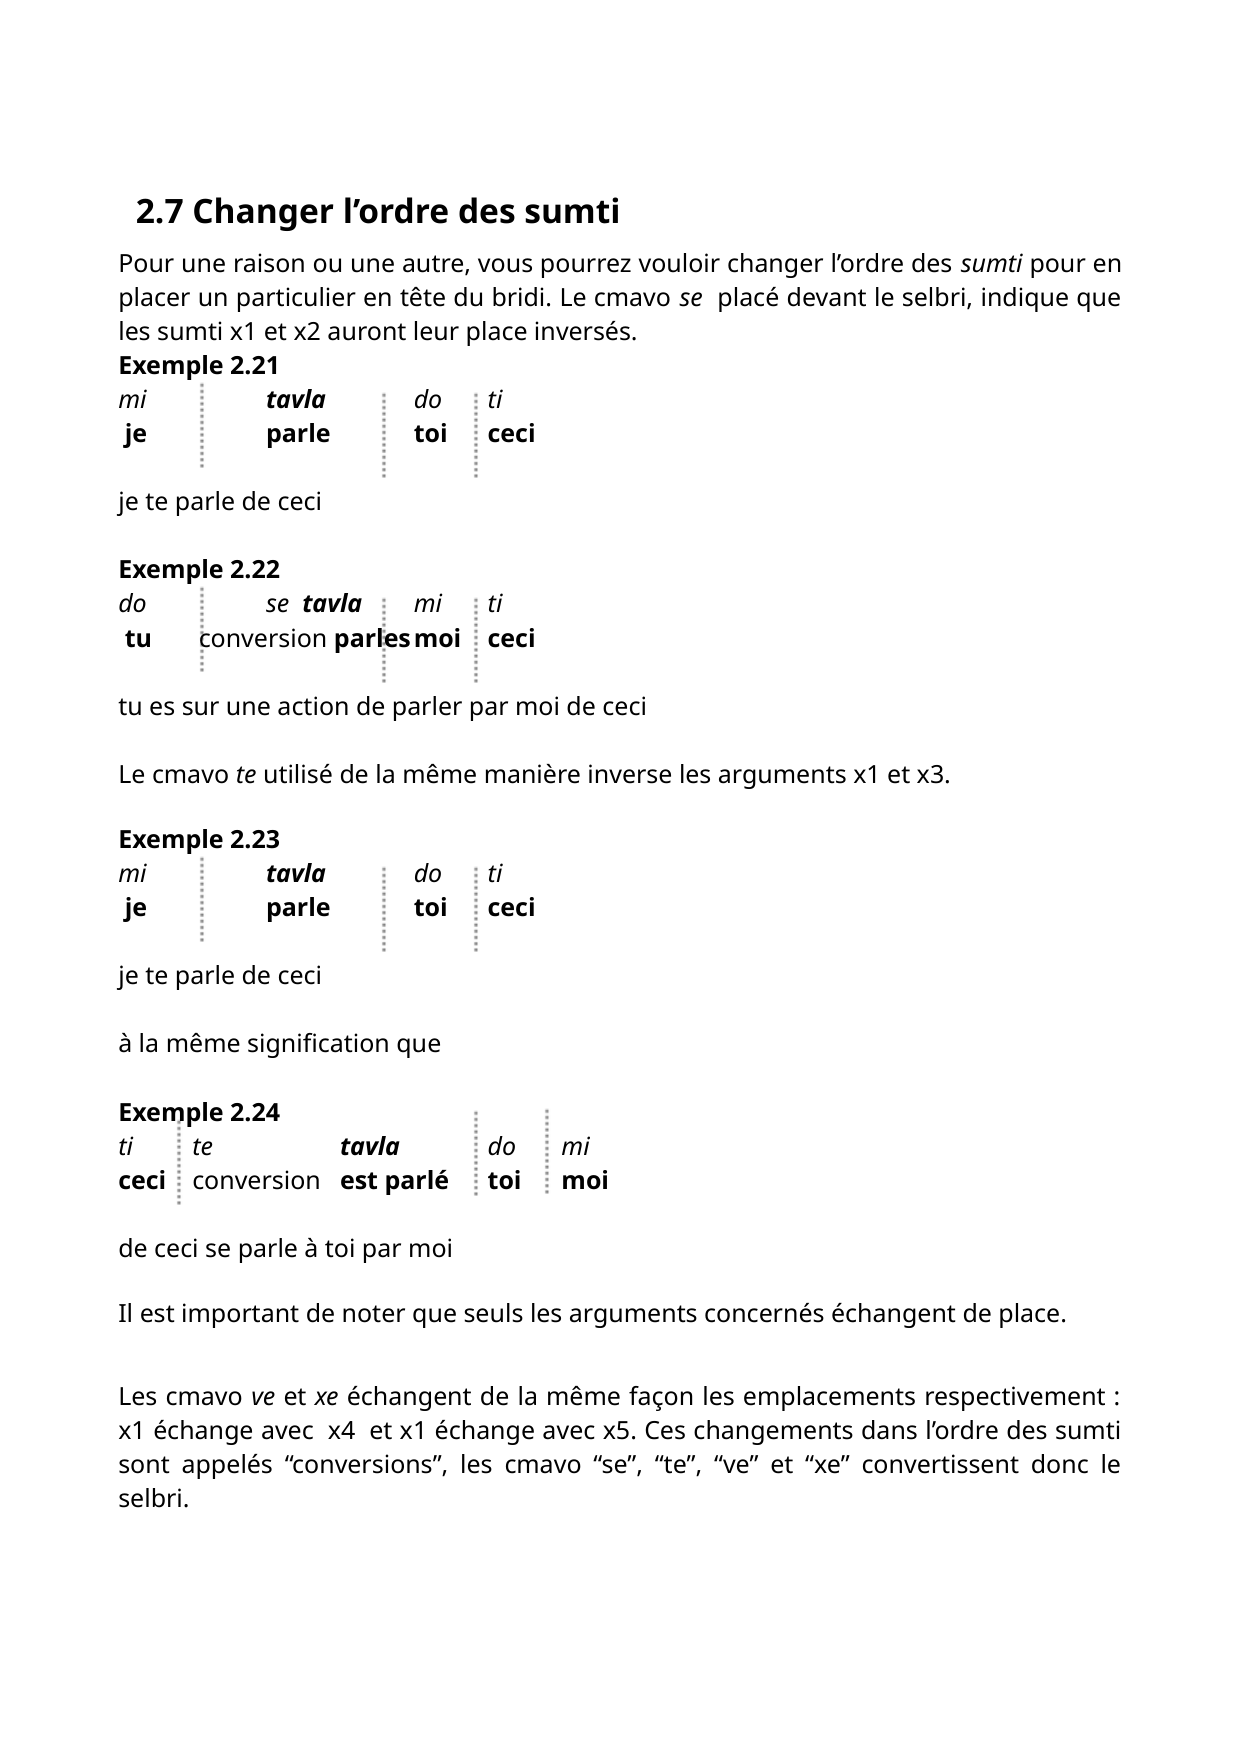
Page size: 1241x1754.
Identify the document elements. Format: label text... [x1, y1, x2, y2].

picture [376, 590, 393, 689]
text ceci [118, 1162, 172, 1196]
text do [486, 1128, 539, 1162]
text mi [118, 856, 194, 890]
text tu conversion parles moi ceci [393, 620, 468, 654]
picture [468, 1103, 486, 1202]
text parle [212, 416, 376, 450]
text à la même signification que [118, 1026, 1122, 1060]
text parle [212, 890, 376, 924]
text moi [557, 1162, 1122, 1196]
text de ceci se parle à toi par moi [118, 1231, 1122, 1264]
text je [118, 890, 194, 924]
text te tavla [189, 1128, 468, 1162]
picture [468, 590, 486, 689]
text tavla do ti [212, 856, 1122, 890]
text Exemple 2.21 [118, 348, 1122, 382]
picture [194, 375, 212, 474]
text je [118, 416, 194, 450]
text toi [393, 416, 468, 450]
picture [539, 1101, 557, 1200]
text Les cmavo ve et xe échangent de la même façon les emplacements respectivement : x1 échange avec x4 et x1 échange avec x5. Ces changements dans l’ordre des sumti sont appelés “conversions”, les cmavo “se”, “te”, “ve” et “xe” convertissent donc le selbri. [118, 1378, 1122, 1515]
picture [194, 580, 212, 678]
text toi [393, 890, 468, 924]
text Exemple 2.23 [118, 822, 1122, 856]
picture [468, 859, 486, 958]
text Le cmavo te utilisé de la même manière inverse les arguments x1 et x3. [118, 756, 1122, 791]
text tu conversion parles moi ceci [118, 620, 194, 654]
picture [376, 859, 393, 958]
text ceci [486, 890, 1122, 924]
picture [194, 849, 212, 948]
text tavla do ti [212, 382, 1122, 416]
picture [172, 1112, 189, 1211]
text tu es sur une action de parler par moi de ceci [118, 688, 1122, 722]
text conversion est parlé [189, 1162, 468, 1196]
text Il est important de noter que seuls les arguments concernés échangent de place. [118, 1296, 1122, 1330]
picture [376, 385, 393, 484]
text toi [486, 1162, 539, 1196]
text je te parle de ceci [118, 484, 1122, 518]
text mi [557, 1128, 1122, 1162]
text ti [118, 1128, 172, 1162]
text do [118, 586, 194, 620]
text tu conversion parles moi ceci [486, 620, 1122, 654]
picture [468, 385, 486, 484]
text tu conversion parles moi ceci [212, 620, 376, 654]
text mi [118, 382, 194, 416]
subtitle 2.7 Changer l’ordre des sumti [118, 187, 1122, 233]
text Exemple 2.22 [118, 552, 1122, 586]
text Exemple 2.24 [118, 1094, 1122, 1128]
text ceci [486, 416, 1122, 450]
text Pour une raison ou une autre, vous pourrez vouloir changer l’ordre des sumti pour en placer un particulier en tête du bridi. Le cmavo se placé devant le selbri, indique que les sumti x1 et x2 auront leur place inversés. [118, 246, 1122, 348]
text se tavla mi ti [212, 586, 1122, 620]
text je te parle de ceci [118, 958, 1122, 992]
